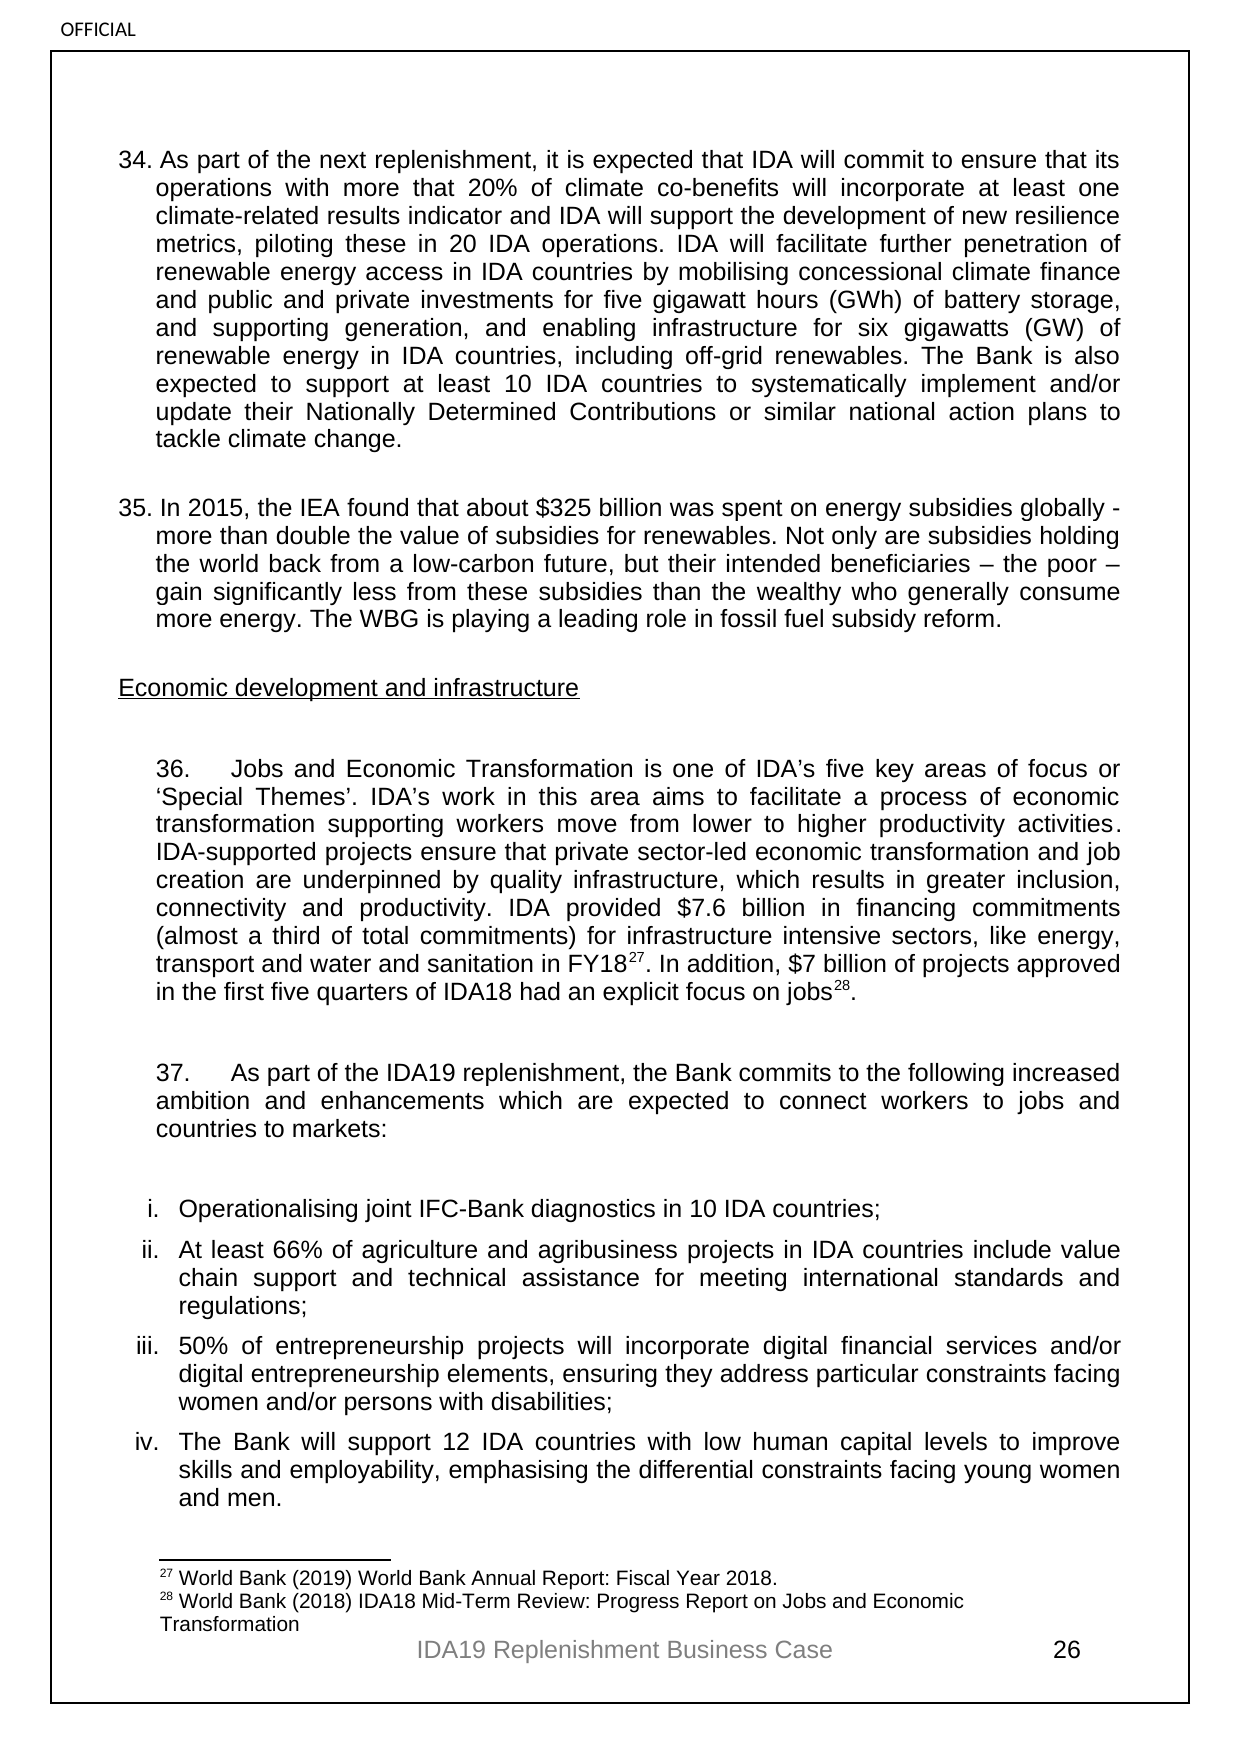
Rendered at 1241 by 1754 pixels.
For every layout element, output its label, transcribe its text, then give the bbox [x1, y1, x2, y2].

list Economic development and infrastructure [118, 673, 1122, 701]
list World Bank (2019) World Bank Annual Report: Fiscal Year 2018. [159, 1566, 1081, 1589]
list As part of the next replenishment, it is expected that IDA will commit to ensure that its operations with more that 20% of climate co-benefits will incorporate at least one climate-related results indicator and IDA will support the development of new resilience metrics, piloting these in 20 IDA operations. IDA will facilitate further penetration of renewable energy access in IDA countries by mobilising concessional climate finance and public and private investments for five gigawatt hours (GWh) of battery storage, and supporting generation, and enabling infrastructure for six gigawatts (GW) of renewable energy in IDA countries, including off-grid renewables. The Bank is also expected to support at least 10 IDA countries to systematically implement and/or update their Nationally Determined Contributions or similar national action plans to tackle climate change. [118, 146, 1122, 453]
list World Bank (2018) IDA18 Mid-Term Review: Progress Report on Jobs and Economic Transformation [159, 1589, 1081, 1636]
list At least 66% of agriculture and agribusiness projects in IDA countries include value chain support and technical assistance for meeting international standards and regulations; [159, 1236, 1122, 1319]
list As part of the IDA19 replenishment, the Bank commits to the following increased ambition and enhancements which are expected to connect workers to jobs and countries to markets: [156, 1058, 1122, 1142]
list The Bank will support 12 IDA countries with low human capital levels to improve skills and employability, emphasising the differential constraints facing young women and men. [159, 1428, 1122, 1512]
list Operationalising joint IFC-Bank diagnostics in 10 IDA countries; [159, 1195, 1122, 1223]
list 50% of entrepreneurship projects will incorporate digital financial services and/or digital entrepreneurship elements, ensuring they address particular constraints facing women and/or persons with disabilities; [159, 1332, 1122, 1416]
list In 2015, the IEA found that about $325 billion was spent on energy subsidies globally - more than double the value of subsidies for renewables. Not only are subsidies holding the world back from a low-carbon future, but their intended beneficiaries – the poor – gain significantly less from these subsidies than the wealthy who generally consume more energy. The WBG is playing a leading role in fossil fuel subsidy reform. [118, 493, 1122, 633]
list Jobs and Economic Transformation is one of IDA’s five key areas of focus or ‘Special Themes’. IDA’s work in this area aims to facilitate a process of economic transformation supporting workers move from lower to higher productivity activities. IDA-supported projects ensure that private sector-led economic transformation and job creation are underpinned by quality infrastructure, which results in greater inclusion, connectivity and productivity. IDA provided $7.6 billion in financing commitments (almost a third of total commitments) for infrastructure intensive sectors, like energy, transport and water and sanitation in FY18. In addition, $7 billion of projects approved in the first five quarters of IDA18 had an explicit focus on jobs. [156, 754, 1122, 1006]
